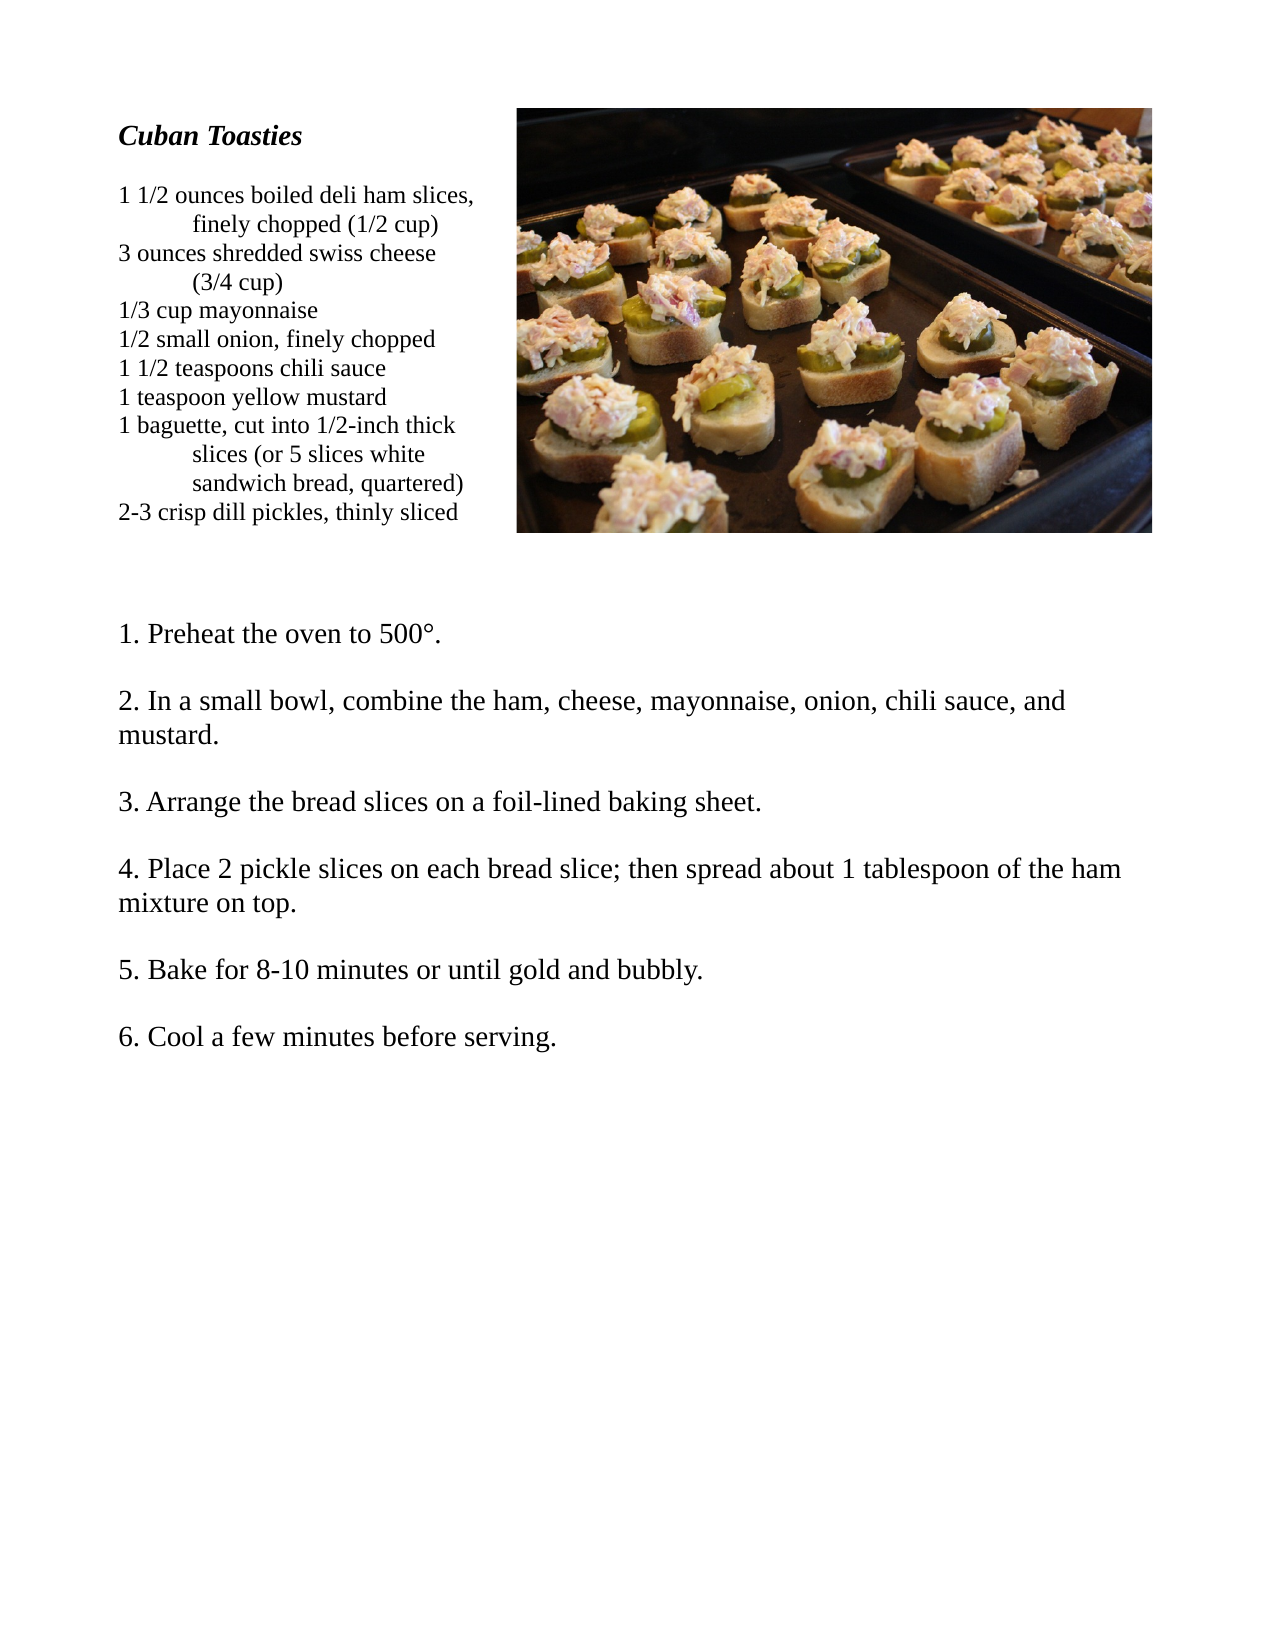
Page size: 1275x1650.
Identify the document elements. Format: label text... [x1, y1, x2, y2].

text Cuban Toasties [118, 118, 516, 152]
text 3. Arrange the bread slices on a foil-lined baking sheet. [118, 784, 1157, 818]
text 1/3 cup mayonnaise [118, 295, 516, 324]
text (3/4 cup) [118, 267, 516, 295]
text 1 teaspoon yellow mustard [118, 382, 516, 410]
text 2-3 crisp dill pickles, thinly sliced [118, 497, 516, 525]
text 2. In a small bowl, combine the ham, cheese, mayonnaise, onion, chili sauce, and mustard. [118, 683, 1157, 751]
text 5. Bake for 8-10 minutes or until gold and bubbly. [118, 952, 1157, 985]
text 1. Preheat the oven to 500°. [118, 616, 1157, 650]
text 1 baguette, cut into 1/2-inch thick slices (or 5 slices white sandwich bread, quartered) [118, 410, 516, 497]
text 1 1/2 teaspoons chili sauce [118, 353, 516, 382]
text 4. Place 2 pickle slices on each bread slice; then spread about 1 tablespoon of the ham mixture on top. [118, 851, 1157, 918]
text 1/2 small onion, finely chopped [118, 324, 516, 353]
text 1 1/2 ounces boiled deli ham slices, finely chopped (1/2 cup) [118, 180, 516, 238]
text 3 ounces shredded swiss cheese [118, 238, 516, 267]
text 6. Cool a few minutes before serving. [118, 1019, 1157, 1052]
picture [516, 108, 1153, 533]
